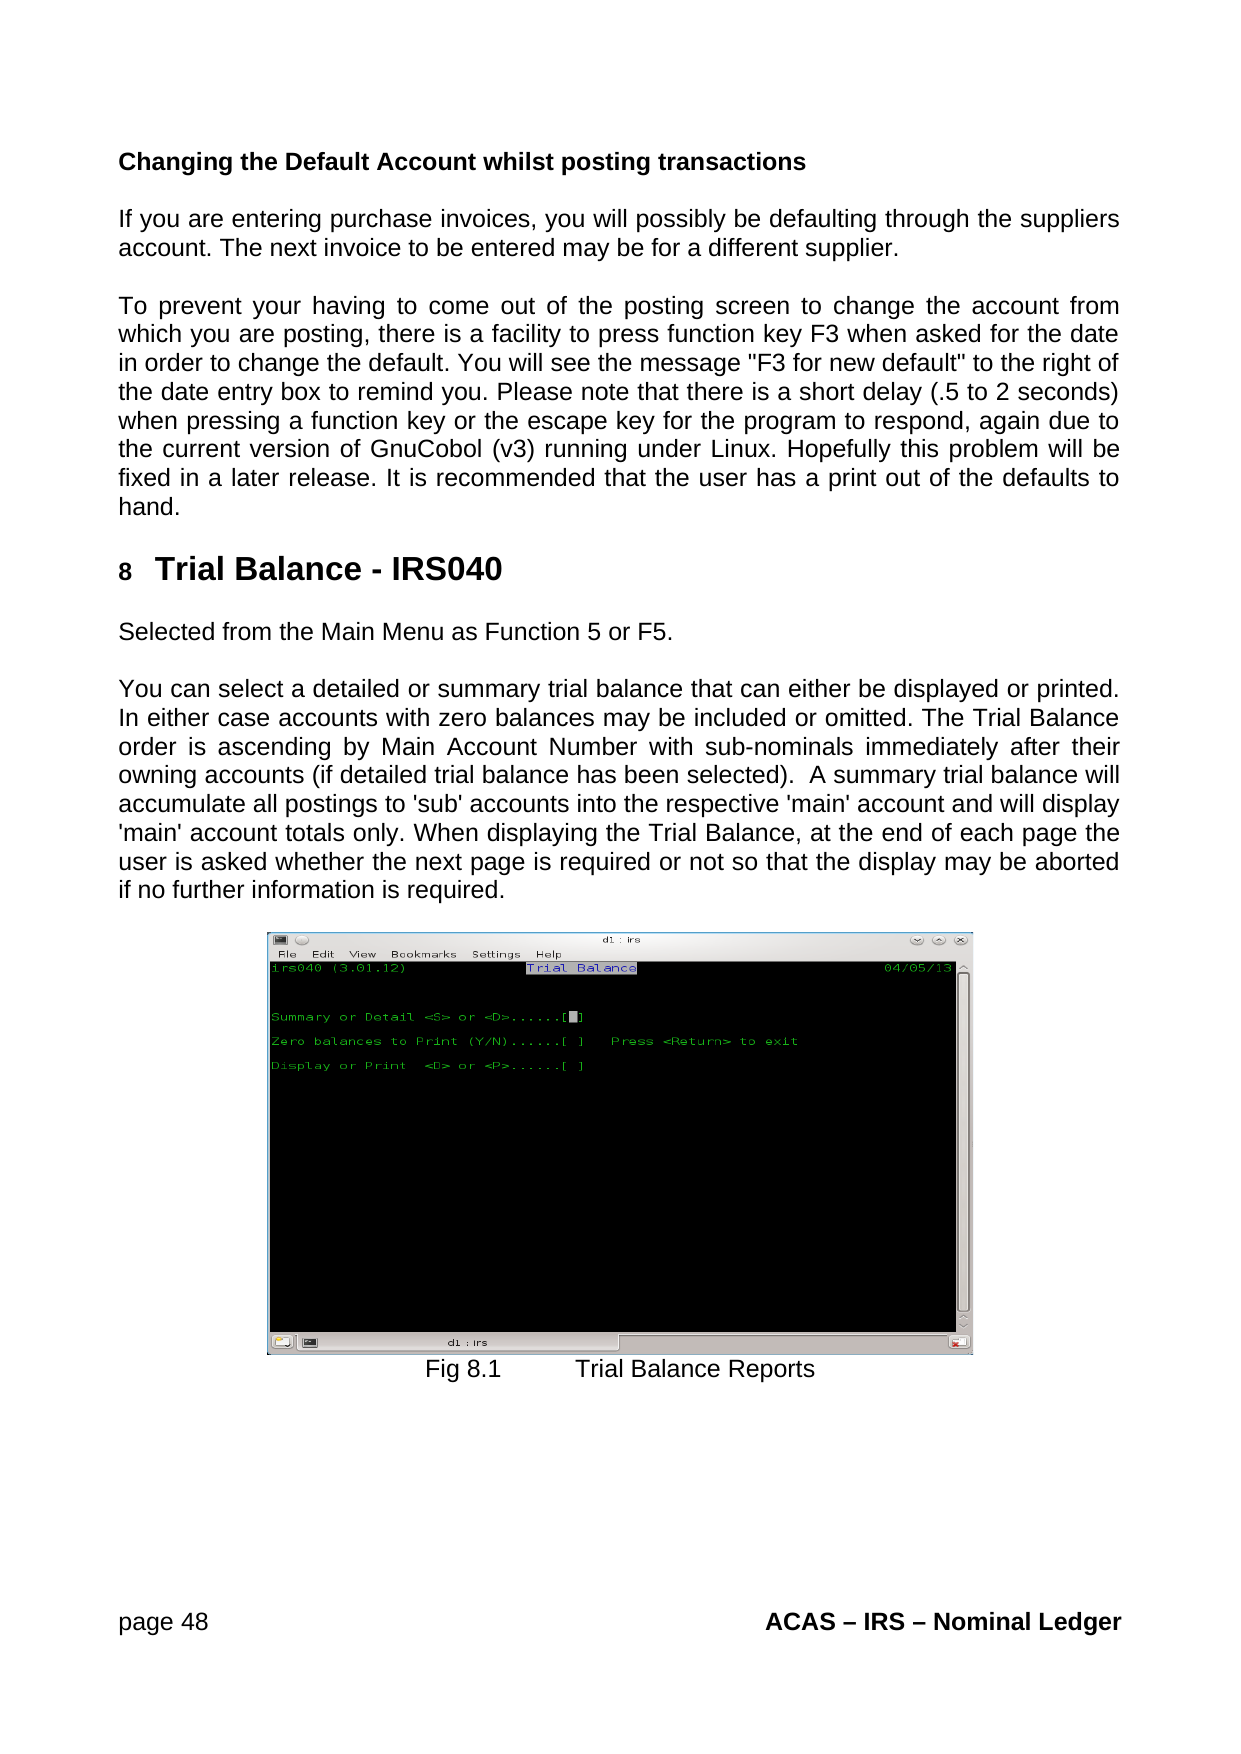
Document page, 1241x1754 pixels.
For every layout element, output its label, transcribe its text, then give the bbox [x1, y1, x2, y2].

subtitle Fig 8.1 Trial Balance Reports [118, 933, 1122, 1383]
subtitle Trial Balance - IRS040 [118, 549, 1122, 588]
picture [267, 932, 974, 1355]
text If you are entering purchase invoices, you will possibly be defaulting through the suppliers account. The next invoice to be entered may be for a different supplier. [118, 204, 1122, 262]
text Selected from the Main Menu as Function 5 or F5. [118, 617, 1122, 645]
text Changing the Default Account whilst posting transactions [118, 147, 1122, 176]
text To prevent your having to come out of the posting screen to change the account from which you are posting, there is a facility to press function key F3 when asked for the date in order to change the default. You will see the message "F3 for new default" to the right of the date entry box to remind you. Please note that there is a short delay (.5 to 2 seconds) when pressing a function key or the escape key for the program to respond, again due to the current version of GnuCobol (v3) running under Linux. Hopefully this problem will be fixed in a later release. It is recommended that the user has a print out of the defaults to hand. [118, 291, 1122, 521]
text You can select a detailed or summary trial balance that can either be displayed or printed. In either case accounts with zero balances may be included or omitted. The Trial Balance order is ascending by Main Account Number with sub-nominals immediately after their owning accounts (if detailed trial balance has been selected). A summary trial balance will accumulate all postings to 'sub' accounts into the respective 'main' account and will display 'main' account totals only. When displaying the Trial Balance, at the end of each page the user is asked whether the next page is required or not so that the display may be aborted if no further information is required. [118, 674, 1122, 904]
